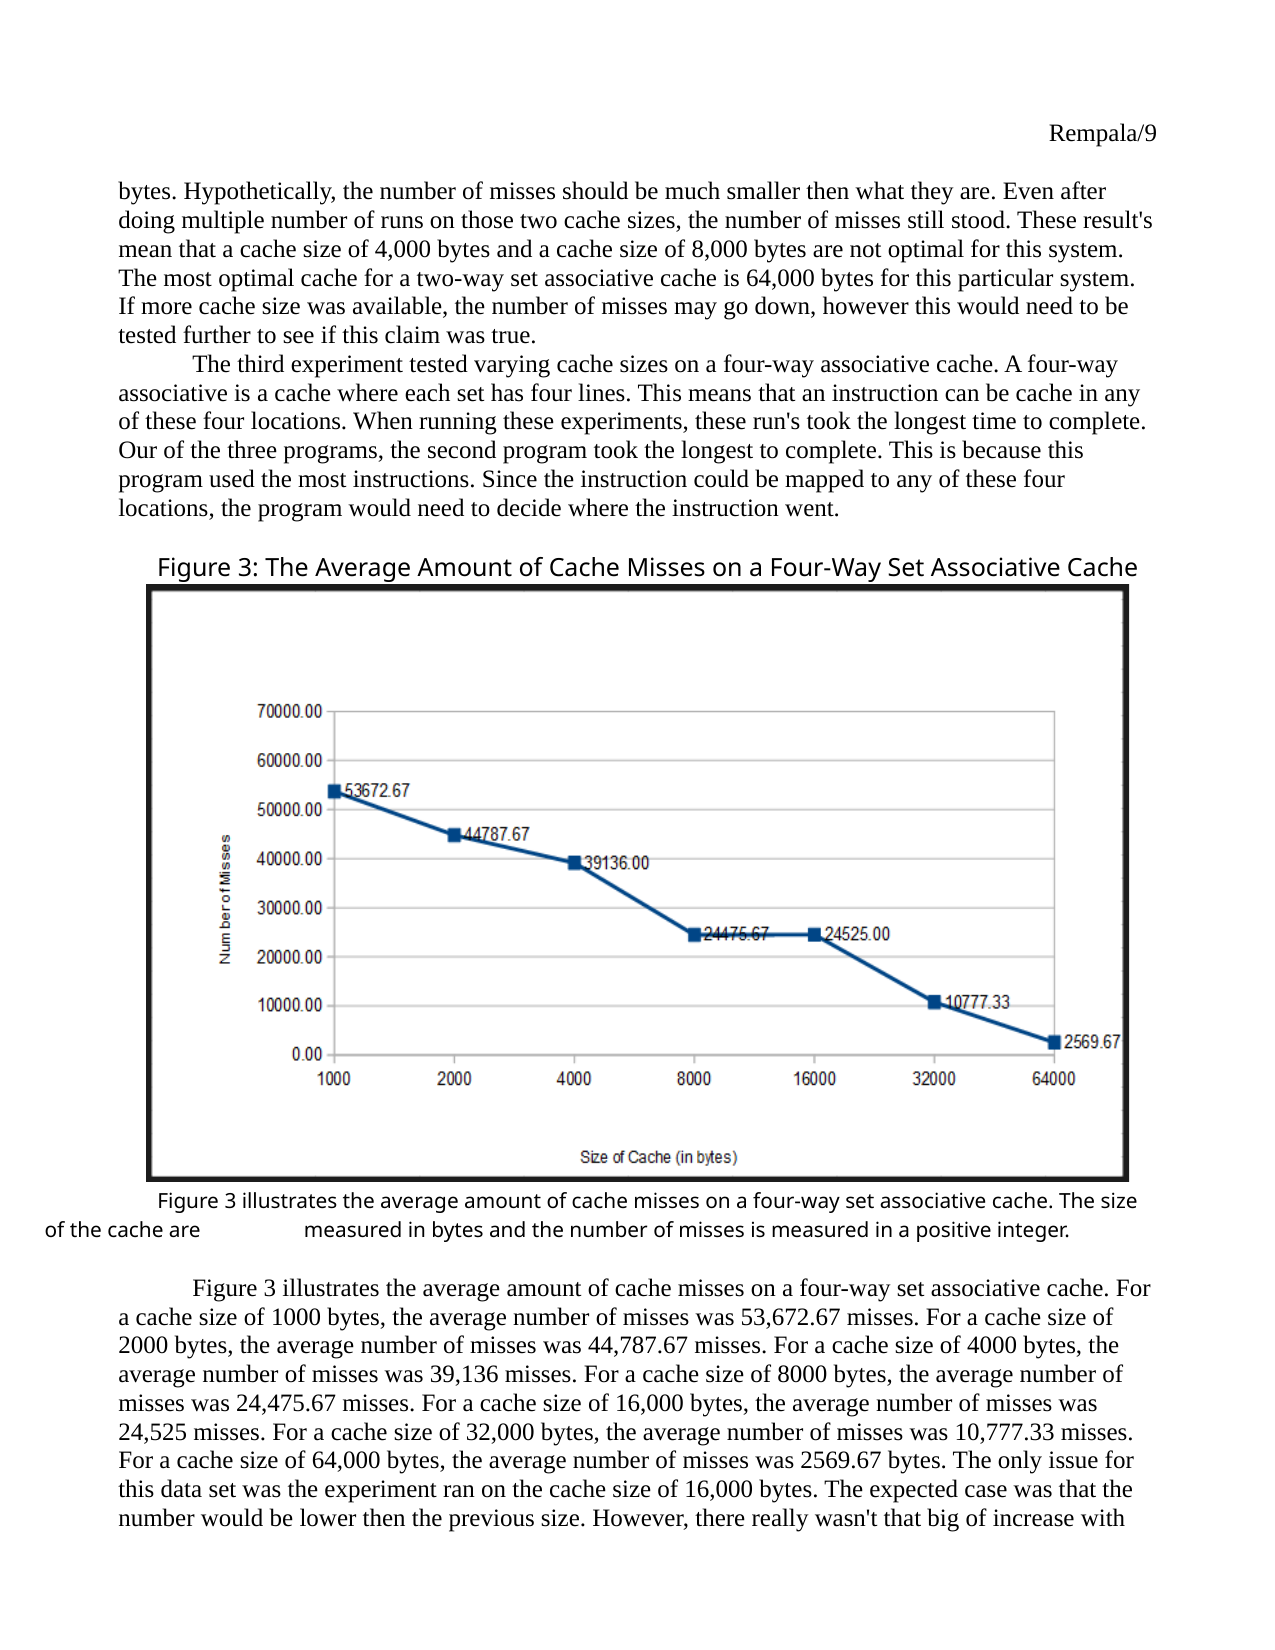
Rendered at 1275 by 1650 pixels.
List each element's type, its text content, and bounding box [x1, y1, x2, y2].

text The third experiment tested varying cache sizes on a four-way associative cache. A four-way associative is a cache where each set has four lines. This means that an instruction can be cache in any of these four locations. When running these experiments, these run's took the longest time to complete. Our of the three programs, the second program took the longest to complete. This is because this program used the most instructions. Since the instruction could be mapped to any of these four locations, the program would need to decide where the instruction went. [118, 349, 1157, 521]
text Figure 3 illustrates the average amount of cache misses on a four-way set associative cache. For a cache size of 1000 bytes, the average number of misses was 53,672.67 misses. For a cache size of 2000 bytes, the average number of misses was 44,787.67 misses. For a cache size of 4000 bytes, the average number of misses was 39,136 misses. For a cache size of 8000 bytes, the average number of misses was 24,475.67 misses. For a cache size of 16,000 bytes, the average number of misses was 24,525 misses. For a cache size of 32,000 bytes, the average number of misses was 10,777.33 misses. For a cache size of 64,000 bytes, the average number of misses was 2569.67 bytes. The only issue for this data set was the experiment ran on the cache size of 16,000 bytes. The expected case was that the number would be lower then the previous size. However, there really wasn't that big of increase with [118, 1273, 1157, 1532]
text bytes. Hypothetically, the number of misses should be much smaller then what they are. Even after doing multiple number of runs on those two cache sizes, the number of misses still stood. These result's mean that a cache size of 4,000 bytes and a cache size of 8,000 bytes are not optimal for this system. The most optimal cache for a two-way set associative cache is 64,000 bytes for this particular system. If more cache size was available, the number of misses may go down, however this would need to be tested further to see if this claim was true. [118, 176, 1157, 349]
text Figure 3 illustrates the average amount of cache misses on a four-way set associative cache. The size of the cache are measured in bytes and the number of misses is measured in a positive integer. [44, 584, 1157, 1244]
text Figure 3: The Average Amount of Cache Misses on a Four-Way Set Associative Cache [118, 550, 1157, 584]
